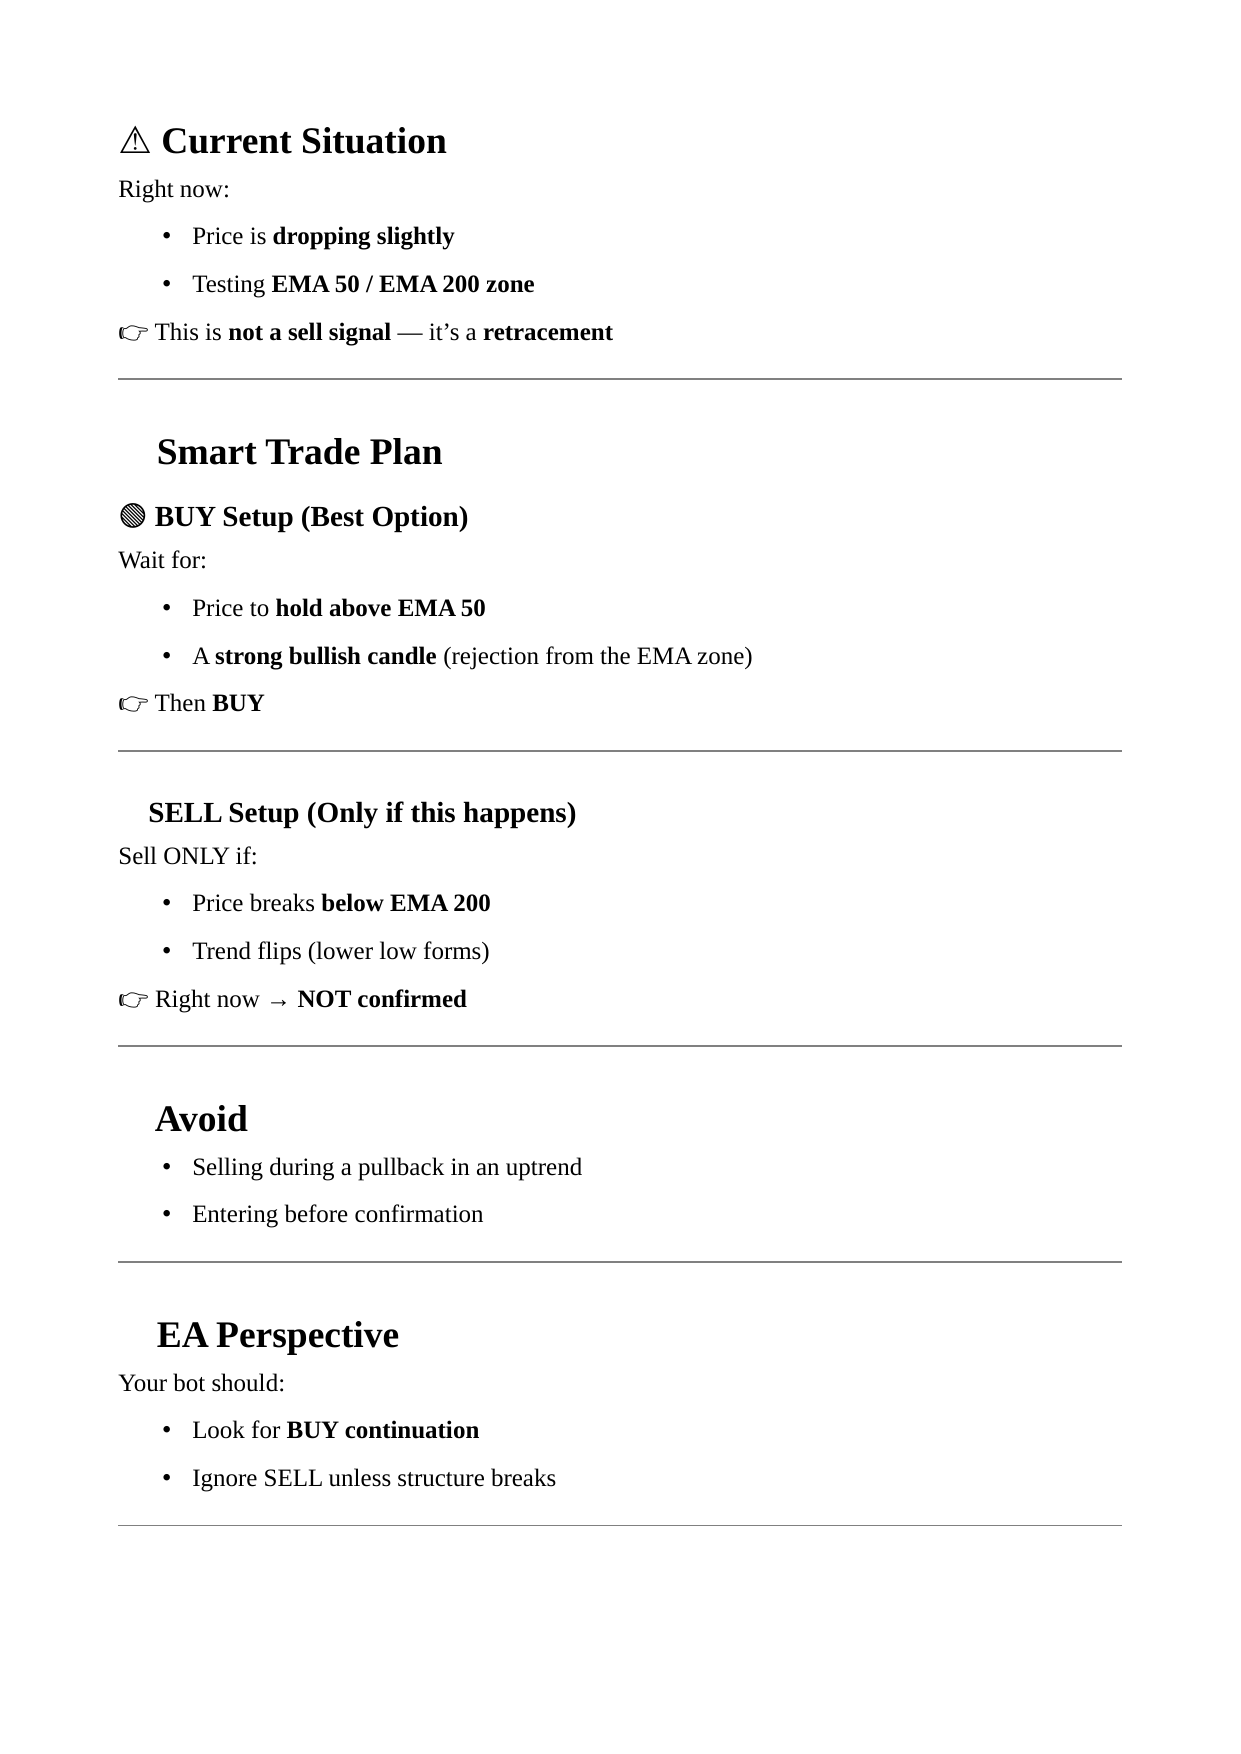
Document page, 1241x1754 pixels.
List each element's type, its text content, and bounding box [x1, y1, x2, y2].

subtitle ⚠️ Current Situation [118, 118, 1122, 161]
text Your bot should: [118, 1368, 1122, 1397]
list Price breaks below EMA 200 [162, 888, 1122, 917]
text Right now: [118, 174, 1122, 202]
list A strong bullish candle (rejection from the EMA zone) [162, 641, 1122, 669]
text 👉 Right now → NOT confirmed [118, 984, 1122, 1012]
list Price is dropping slightly [162, 221, 1122, 250]
text Sell ONLY if: [118, 841, 1122, 869]
list Testing EMA 50 / EMA 200 zone [162, 269, 1122, 298]
subtitle 🎯 Smart Trade Plan [118, 429, 1122, 472]
subtitle ❌ Avoid [118, 1096, 1122, 1139]
subtitle 🔴 SELL Setup (Only if this happens) [118, 795, 1122, 828]
subtitle 🟢 BUY Setup (Best Option) [118, 499, 1122, 533]
list Ignore SELL unless structure breaks [162, 1463, 1122, 1492]
text 👉 This is not a sell signal — it’s a retracement [118, 317, 1122, 345]
text 👉 Then BUY [118, 688, 1122, 717]
list Price to hold above EMA 50 [162, 593, 1122, 622]
list Selling during a pullback in an uptrend [162, 1152, 1122, 1181]
list Look for BUY continuation [162, 1416, 1122, 1444]
list Trend flips (lower low forms) [162, 936, 1122, 965]
subtitle 🧠 EA Perspective [118, 1312, 1122, 1355]
list Entering before confirmation [162, 1199, 1122, 1228]
text Wait for: [118, 546, 1122, 574]
